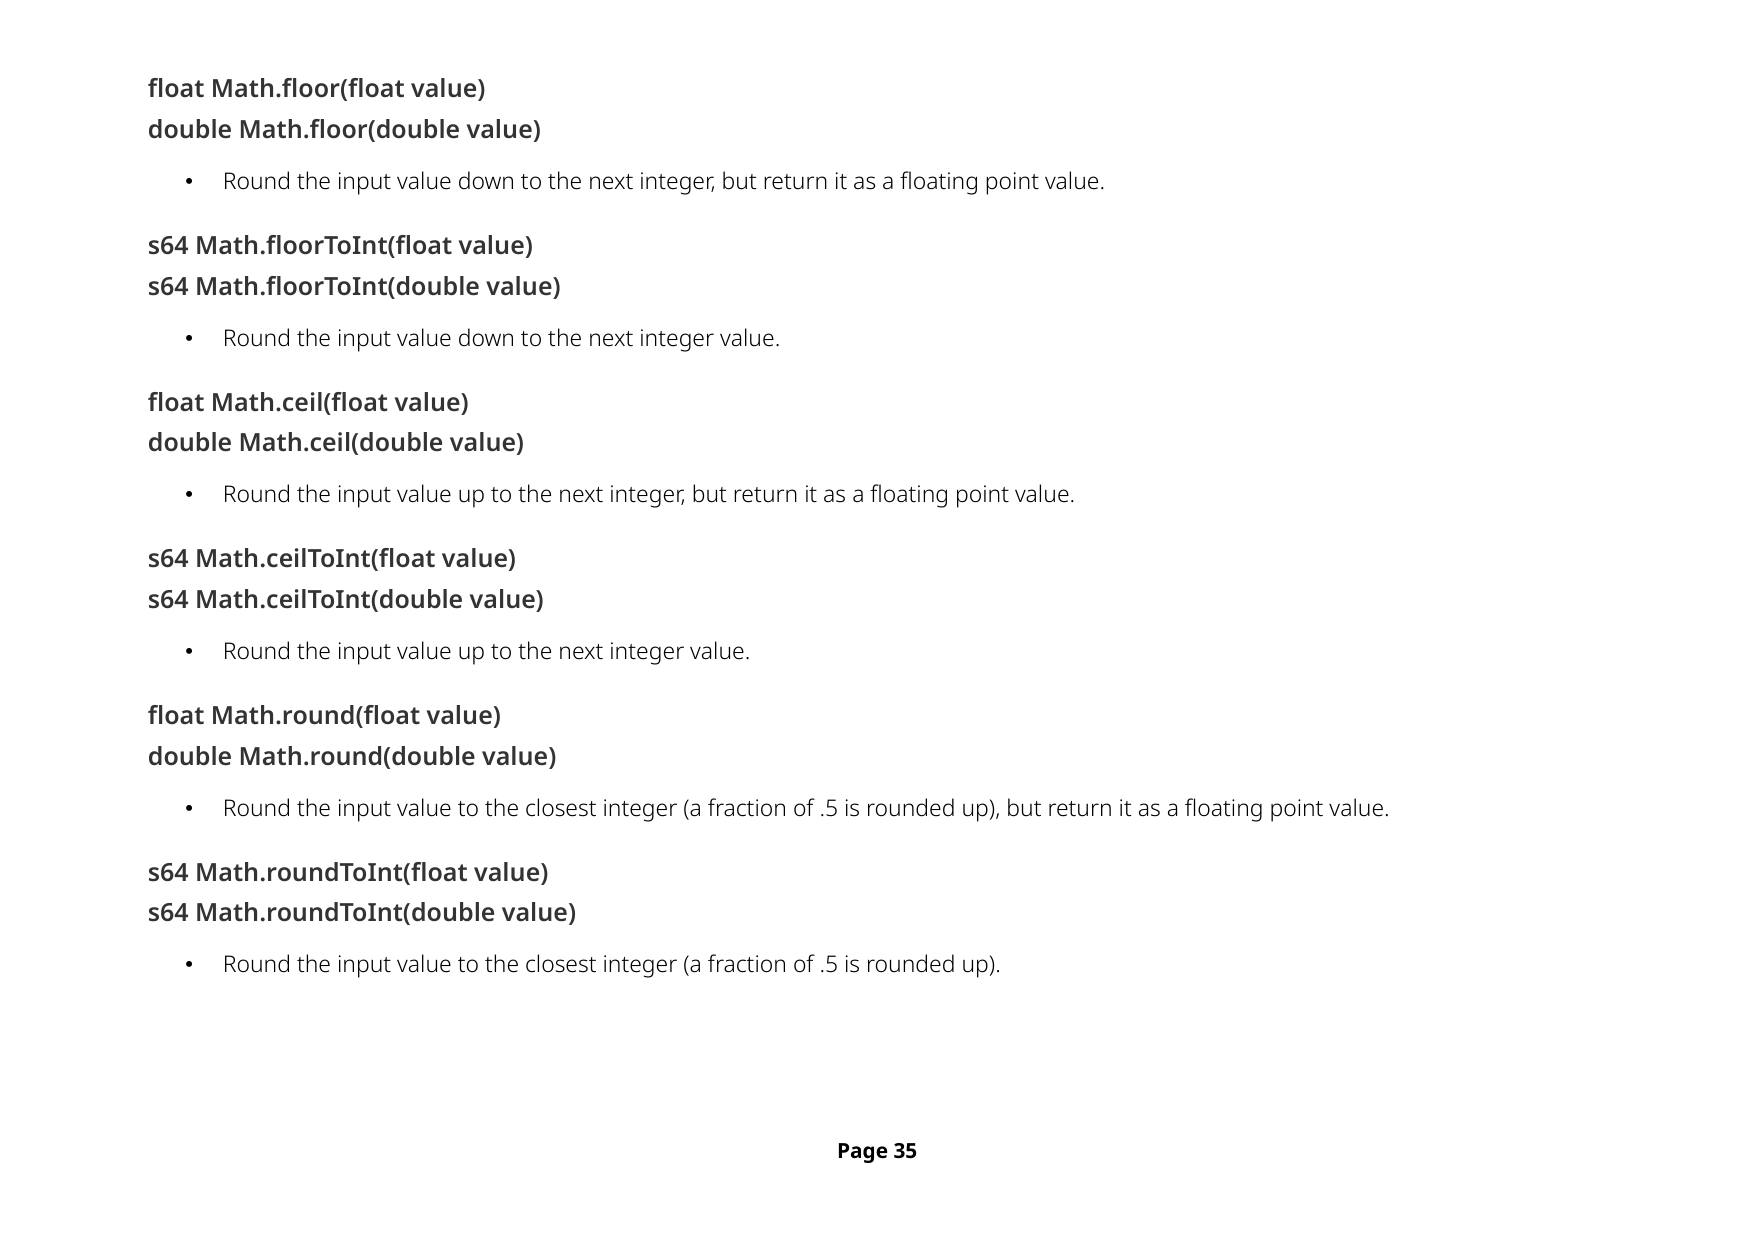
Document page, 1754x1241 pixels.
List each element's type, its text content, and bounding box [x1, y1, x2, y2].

list Round the input value to the closest integer (a fraction of .5 is rounded up). [185, 948, 1606, 979]
subtitle s64 Math.floorToInt(float value) s64 Math.floorToInt(double value) [148, 227, 1606, 302]
subtitle s64 Math.roundToInt(float value) s64 Math.roundToInt(double value) [148, 854, 1606, 929]
subtitle float Math.round(float value) double Math.round(double value) [148, 697, 1606, 772]
list Round the input value up to the next integer, but return it as a floating point value. [185, 478, 1606, 509]
list Round the input value down to the next integer value. [185, 322, 1606, 353]
subtitle float Math.ceil(float value) double Math.ceil(double value) [148, 384, 1606, 459]
subtitle float Math.floor(float value) double Math.floor(double value) [148, 71, 1606, 146]
list Round the input value up to the next integer value. [185, 635, 1606, 666]
list Round the input value down to the next integer, but return it as a floating point value. [185, 165, 1606, 196]
list Round the input value to the closest integer (a fraction of .5 is rounded up), but return it as a floating point value. [185, 792, 1606, 823]
subtitle s64 Math.ceilToInt(float value) s64 Math.ceilToInt(double value) [148, 541, 1606, 616]
